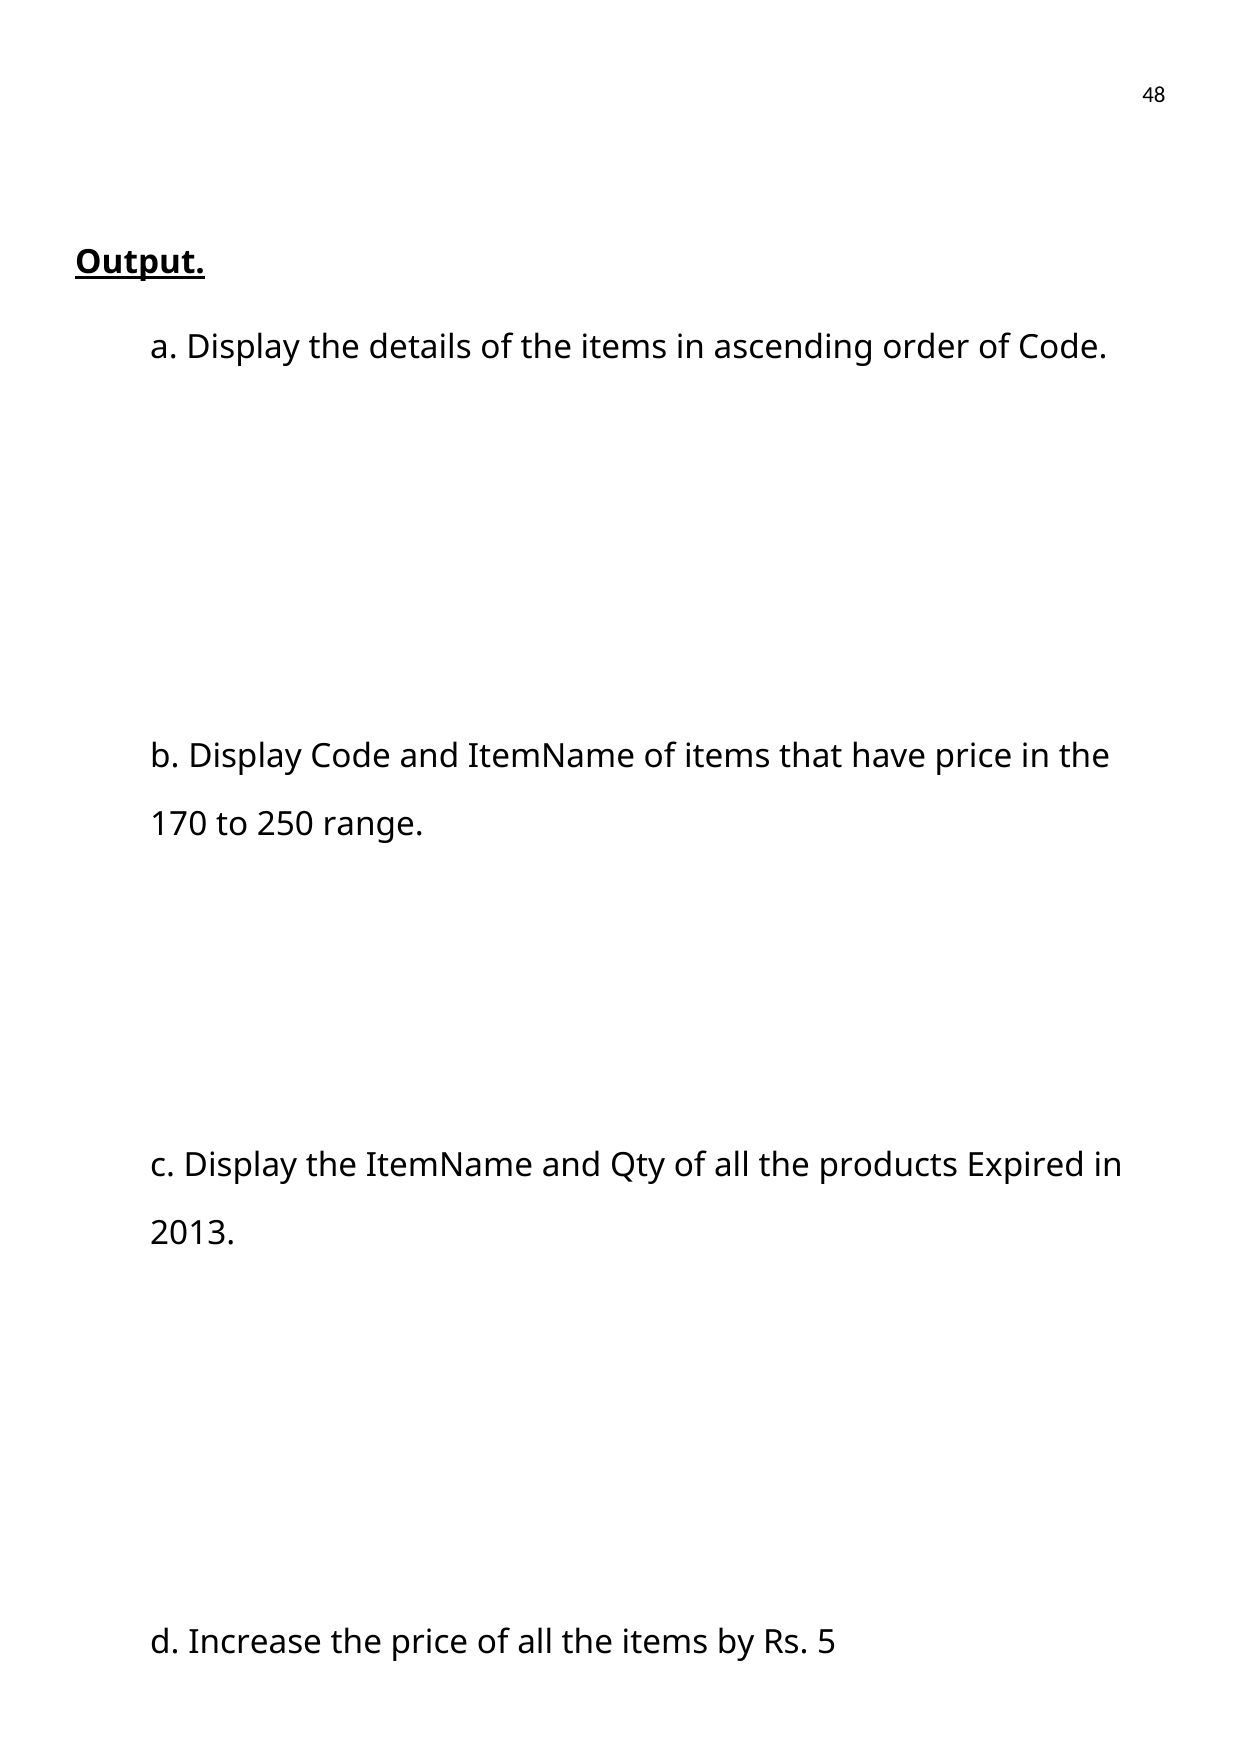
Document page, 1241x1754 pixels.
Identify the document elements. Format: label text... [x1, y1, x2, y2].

list d. Increase the price of all the items by Rs. 5 [150, 1617, 1165, 1663]
list b. Display Code and ItemName of items that have price in the 170 to 250 range. [150, 732, 1165, 845]
list c. Display the ItemName and Qty of all the products Expired in 2013. [150, 1141, 1165, 1254]
text Output. [75, 238, 1165, 284]
list a. Display the details of the items in ascending order of Code. [150, 323, 1165, 368]
